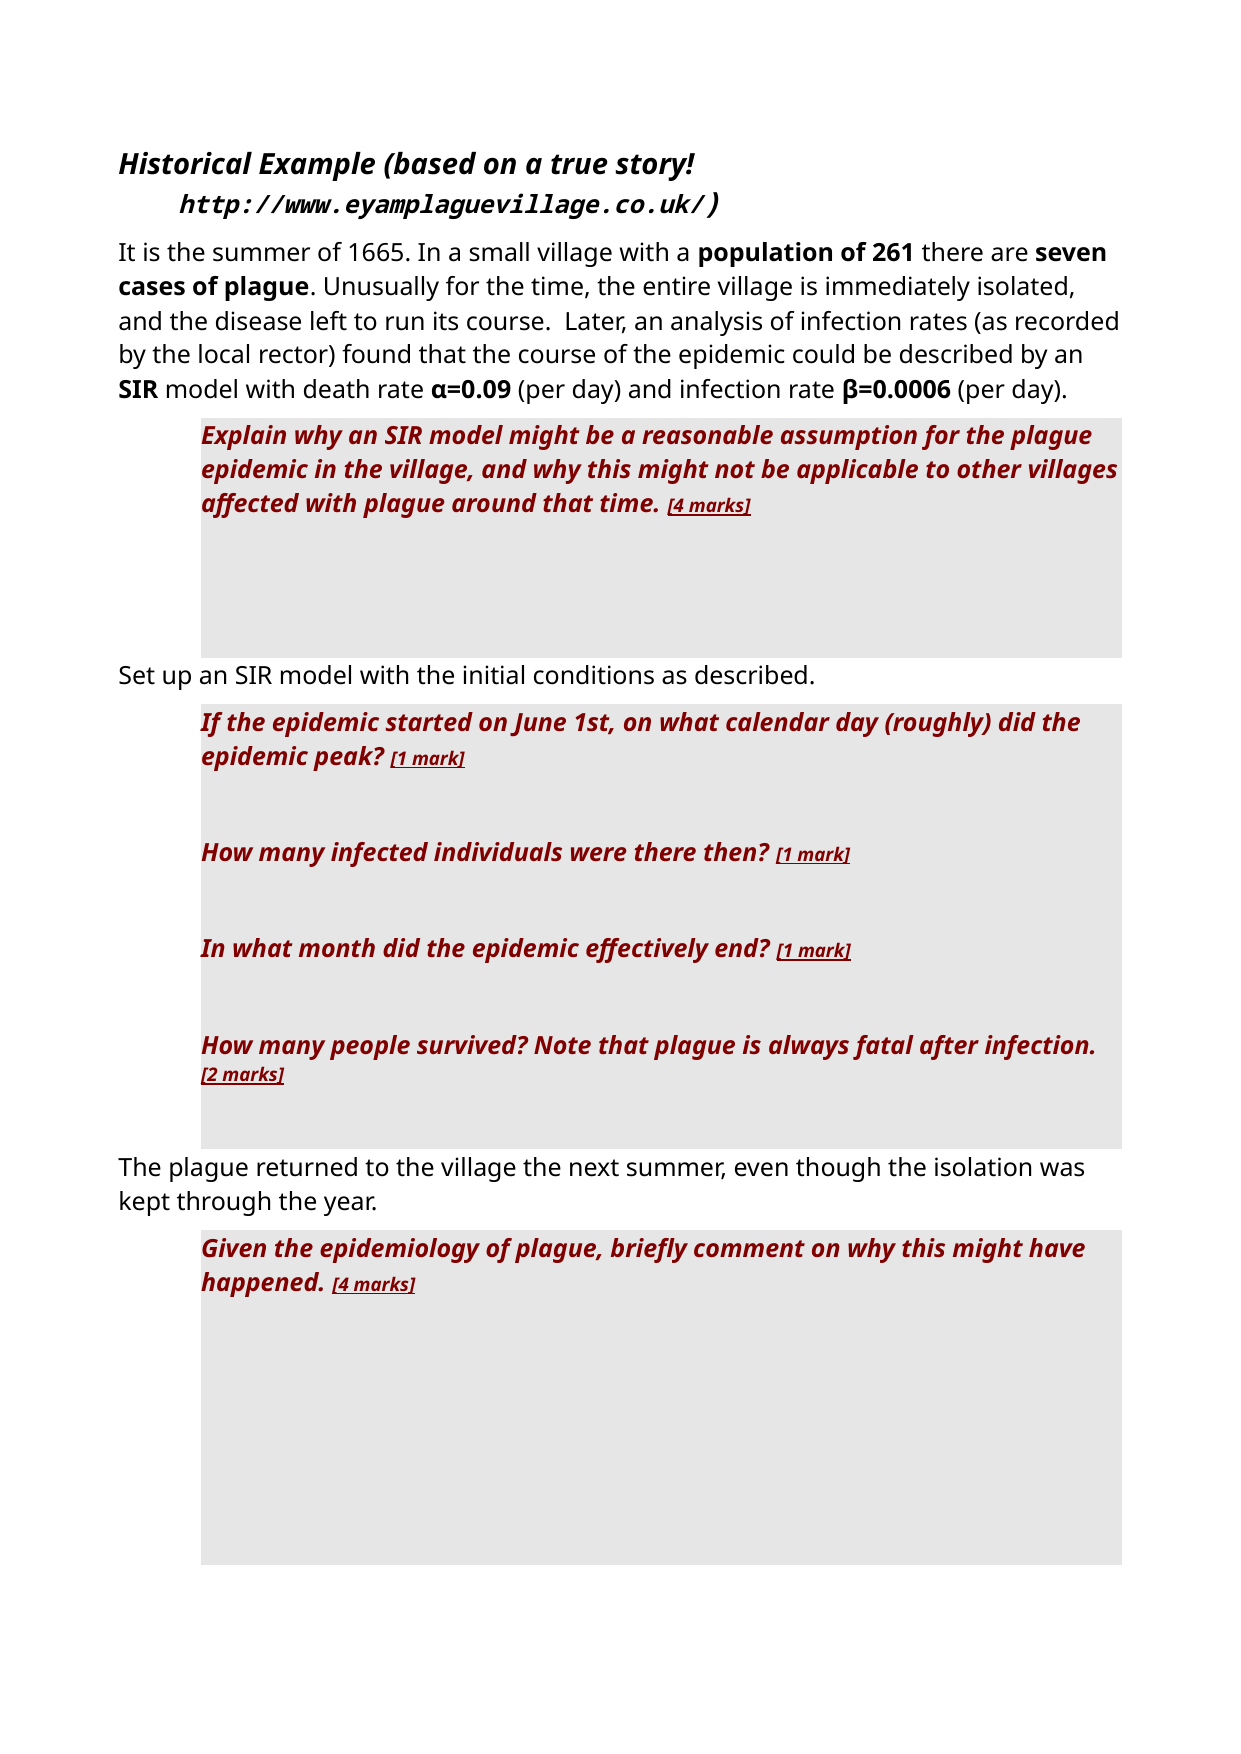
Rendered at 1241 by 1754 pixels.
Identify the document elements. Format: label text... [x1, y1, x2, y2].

text How many people survived? Note that plague is always fatal after infection. [2 marks] [201, 1028, 1122, 1087]
text If the epidemic started on June 1st, on what calendar day (roughly) did the epidemic peak? [1 mark] [201, 704, 1122, 772]
text In what month did the epidemic effectively end? [1 mark] [201, 931, 1122, 965]
text Given the epidemiology of plague, briefly comment on why this might have happened. [4 marks] [201, 1230, 1122, 1298]
subtitle Historical Example (based on a true story! http://www.eyamplaguevillage.co.uk/) [118, 143, 1122, 222]
text Explain why an SIR model might be a reasonable assumption for the plague epidemic in the village, and why this might not be applicable to other villages affected with plague around that time. [4 marks] [201, 418, 1122, 520]
text How many infected individuals were there then? [1 mark] [201, 835, 1122, 869]
text Set up an SIR model with the initial conditions as described. [118, 658, 1122, 692]
text It is the summer of 1665. In a small village with a population of 261 there are seven cases of plague. Unusually for the time, the entire village is immediately isolated, and the disease left to run its course. Later, an analysis of infection rates (as recorded by the local rector) found that the course of the epidemic could be described by an SIR model with death rate α=0.09 (per day) and infection rate β=0.0006 (per day). [118, 235, 1122, 405]
text The plague returned to the village the next summer, even though the isolation was kept through the year. [118, 1149, 1122, 1218]
